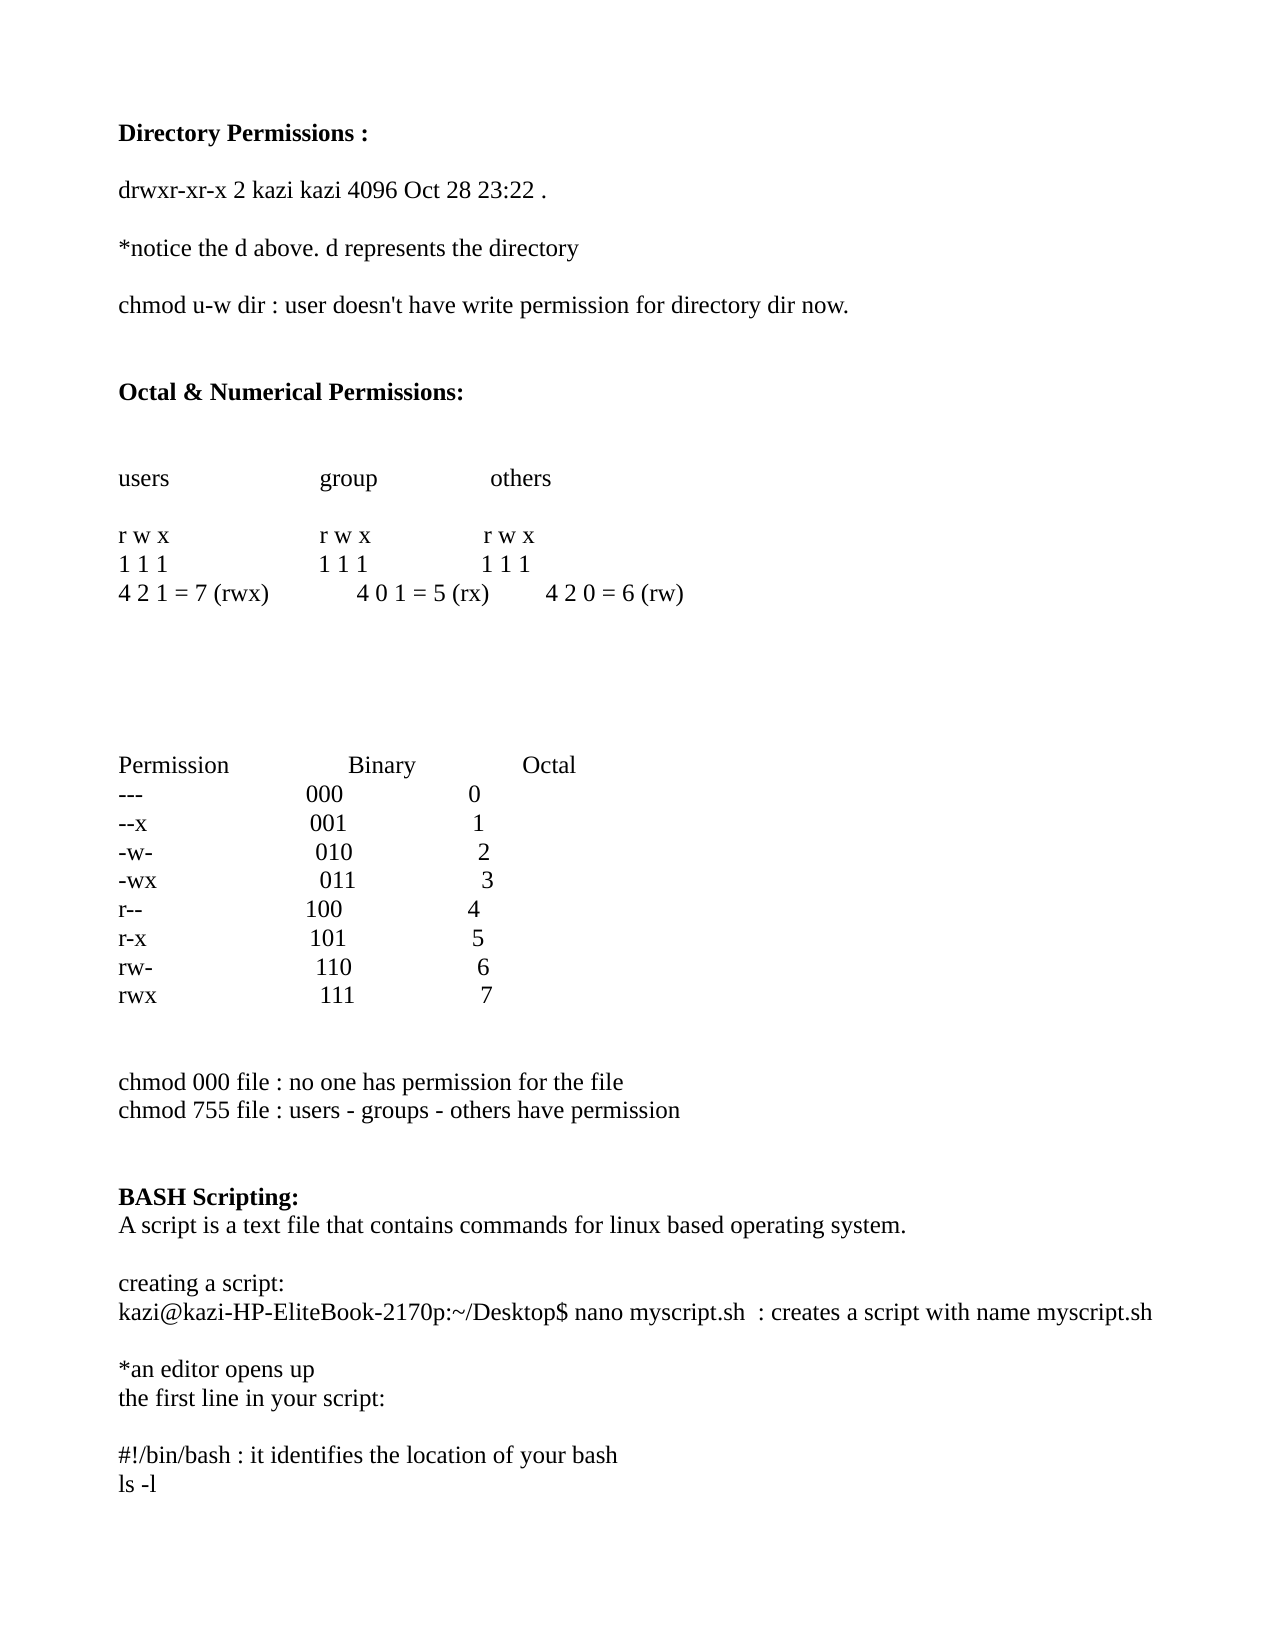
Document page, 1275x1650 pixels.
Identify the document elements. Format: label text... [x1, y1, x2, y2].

text users group others [118, 463, 1157, 492]
text rwx 111 7 [118, 981, 1157, 1009]
text --- 000 0 [118, 779, 1157, 808]
text Permission Binary Octal [118, 751, 1157, 779]
text chmod u-w dir : user doesn't have write permission for directory dir now. [118, 291, 1157, 319]
text rw- 110 6 [118, 952, 1157, 981]
text Octal & Numerical Permissions: [118, 377, 1157, 406]
text BASH Scripting: [118, 1182, 1157, 1211]
text r w x r w x r w x [118, 521, 1157, 549]
text r-- 100 4 [118, 894, 1157, 923]
text *notice the d above. d represents the directory [118, 233, 1157, 262]
text -wx 011 3 [118, 866, 1157, 894]
text 1 1 1 1 1 1 1 1 1 [118, 549, 1157, 578]
text --x 001 1 [118, 808, 1157, 837]
text -w- 010 2 [118, 837, 1157, 866]
text 4 2 1 = 7 (rwx) 4 0 1 = 5 (rx) 4 2 0 = 6 (rw) [118, 578, 1157, 607]
text chmod 755 file : users - groups - others have permission [118, 1096, 1157, 1124]
text drwxr-xr-x 2 kazi kazi 4096 Oct 28 23:22 . [118, 176, 1157, 204]
text r-x 101 5 [118, 923, 1157, 952]
text Directory Permissions : [118, 118, 1157, 147]
text #!/bin/bash : it identifies the location of your bash [118, 1441, 1157, 1469]
text A script is a text file that contains commands for linux based operating system. [118, 1211, 1157, 1239]
text chmod 000 file : no one has permission for the file [118, 1067, 1157, 1096]
text ls -l [118, 1469, 1157, 1498]
text creating a script: [118, 1268, 1157, 1297]
text the first line in your script: [118, 1383, 1157, 1412]
text *an editor opens up [118, 1354, 1157, 1383]
text kazi@kazi-HP-EliteBook-2170p:~/Desktop$ nano myscript.sh : creates a script with name myscript.sh [118, 1297, 1157, 1326]
